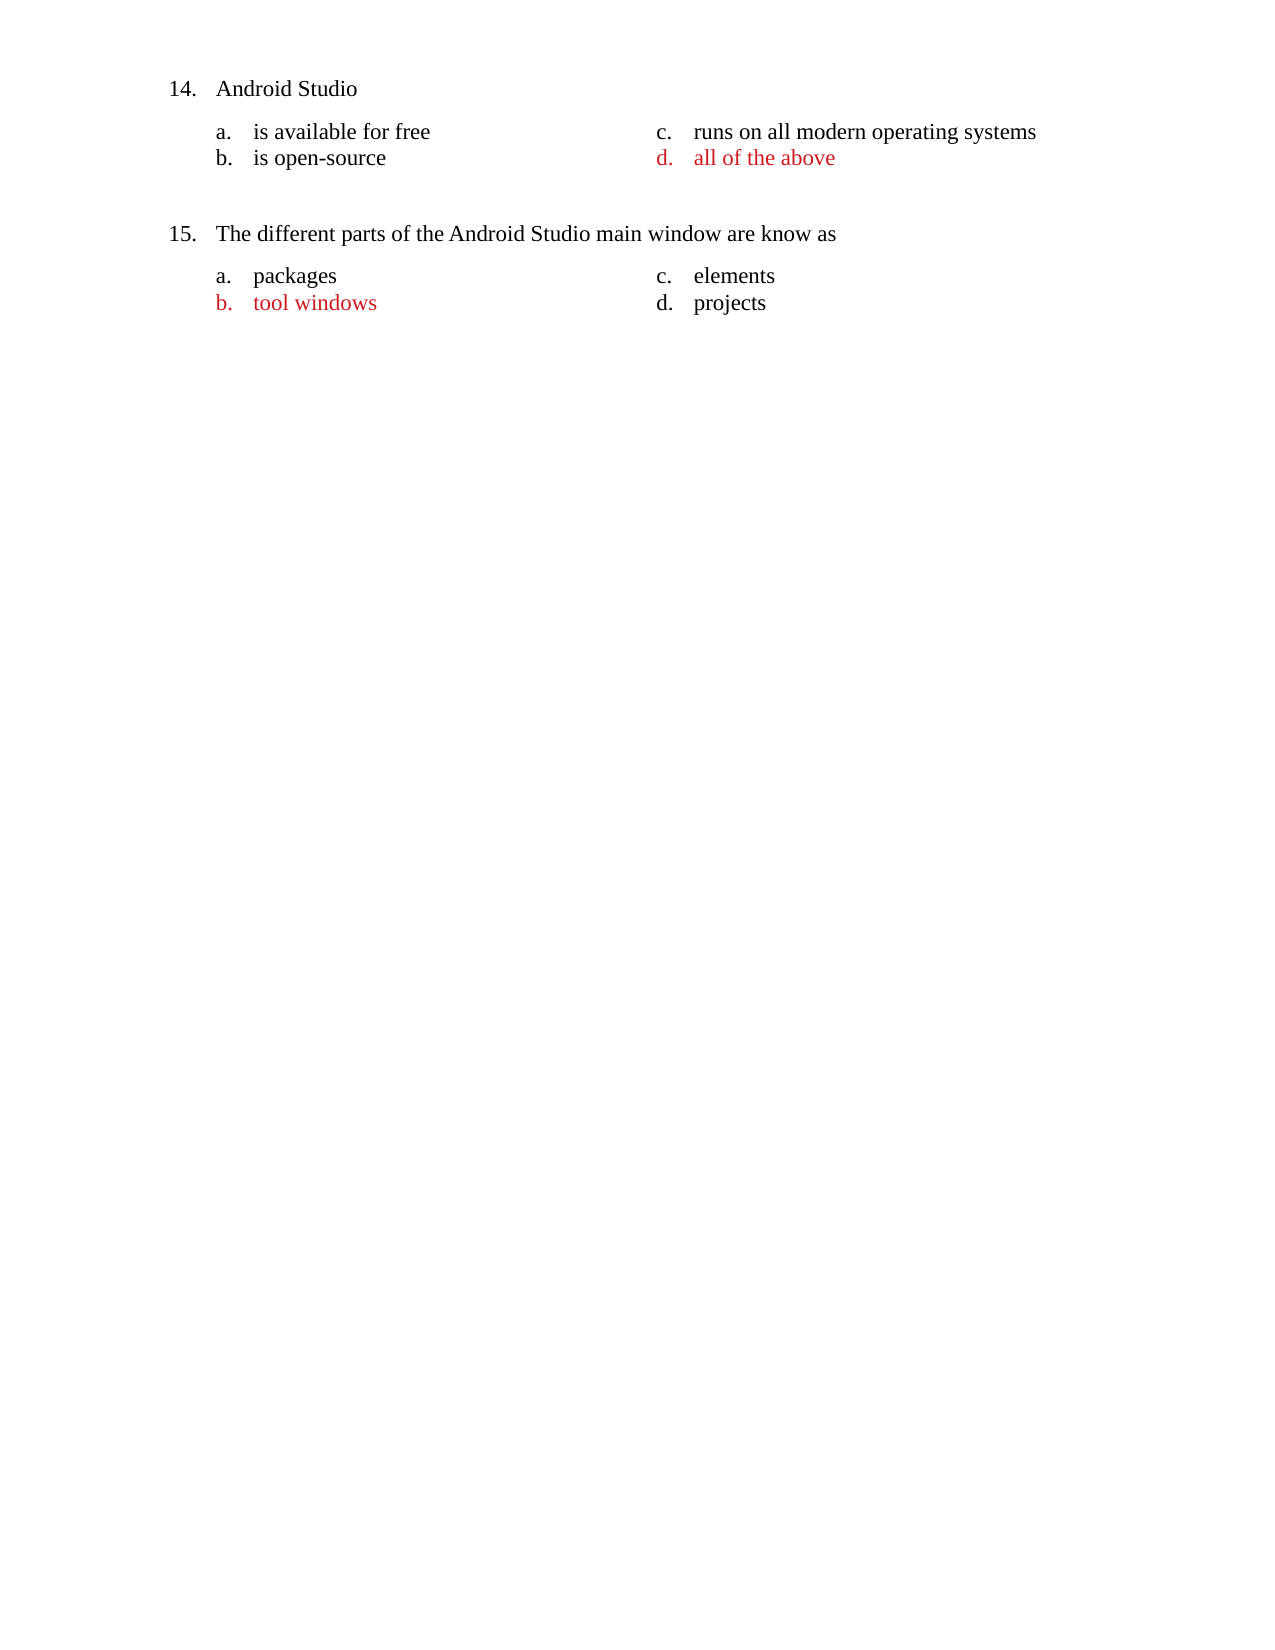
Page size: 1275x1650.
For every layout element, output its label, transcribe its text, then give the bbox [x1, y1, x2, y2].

table_header c. [652, 118, 689, 144]
table_header runs on all modern operating systems [689, 118, 1092, 144]
table_cell tool windows [249, 289, 652, 315]
table_header is available for free [249, 118, 652, 144]
table_cell b. [211, 289, 248, 315]
text 15. The different parts of the Android Studio main window are know as [150, 220, 1162, 246]
table_cell d. [652, 144, 689, 170]
table_header a. [211, 263, 248, 289]
table_cell all of the above [689, 144, 1092, 170]
table_cell b. [211, 144, 248, 170]
table_header a. [211, 118, 248, 144]
table_cell projects [689, 289, 1092, 315]
table_header elements [689, 263, 1092, 289]
text 14. Android Studio [150, 75, 1162, 101]
table_cell d. [652, 289, 689, 315]
table_header c. [652, 263, 689, 289]
table_header packages [249, 263, 652, 289]
table_cell is open-source [249, 144, 652, 170]
